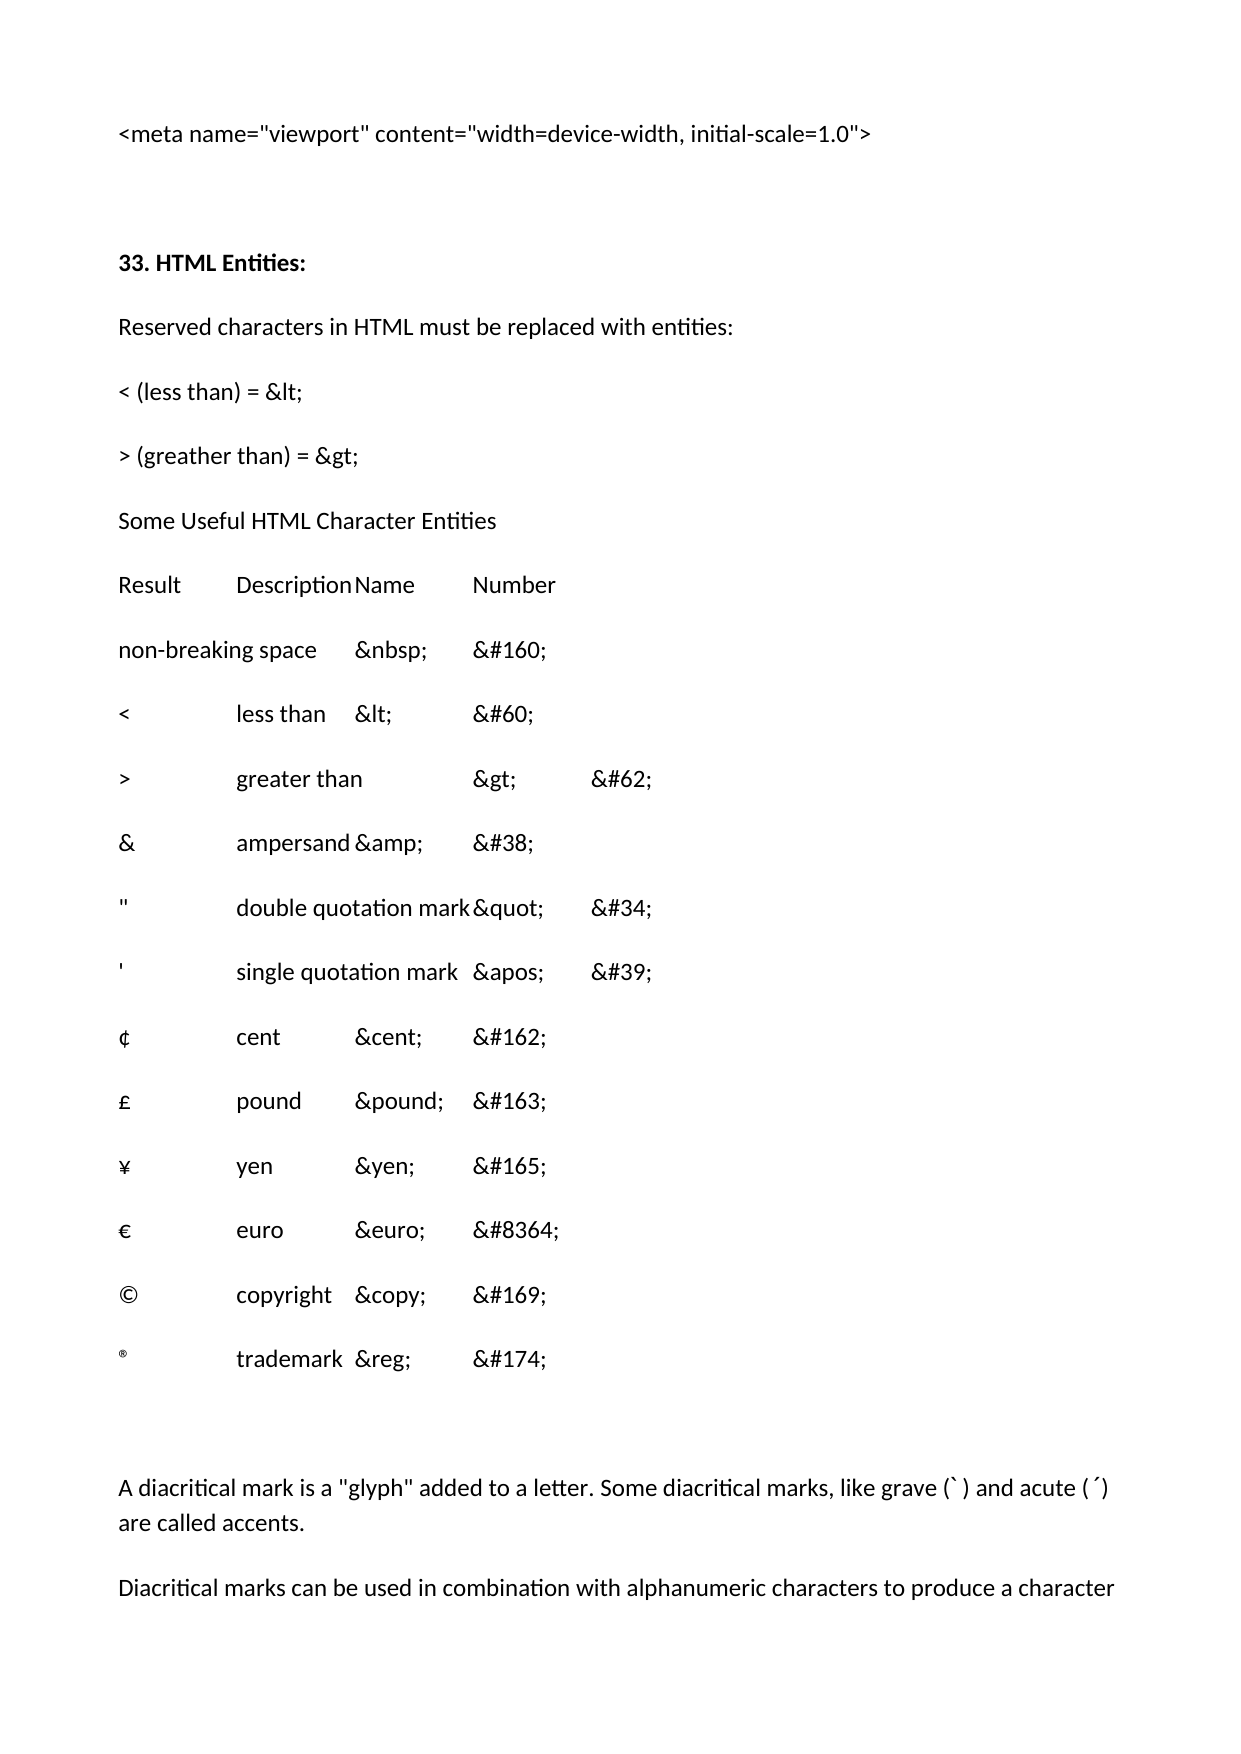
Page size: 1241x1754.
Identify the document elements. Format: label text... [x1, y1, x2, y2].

text < less than &lt; &#60; [118, 698, 1122, 729]
text ¢ cent &cent; &#162; [118, 1021, 1122, 1051]
text ' single quotation mark &apos; &#39; [118, 956, 1122, 987]
text Diacritical marks can be used in combination with alphanumeric characters to produce a character [118, 1572, 1122, 1602]
text " double quotation mark &quot; &#34; [118, 892, 1122, 922]
text & ampersand &amp; &#38; [118, 827, 1122, 858]
text € euro &euro; &#8364; [118, 1214, 1122, 1245]
text Result Description Name Number [118, 569, 1122, 600]
text ® trademark &reg; &#174; [118, 1343, 1122, 1374]
text Reserved characters in HTML must be replaced with entities: [118, 312, 1122, 342]
text A diacritical mark is a "glyph" added to a letter. Some diacritical marks, like grave ( ̀) and acute ( ́) are called accents. [118, 1472, 1122, 1538]
text > greater than &gt; &#62; [118, 763, 1122, 793]
text ¥ yen &yen; &#165; [118, 1150, 1122, 1180]
text > (greather than) = &gt; [118, 441, 1122, 471]
text 33. HTML Entities: [118, 247, 1122, 278]
text Some Useful HTML Character Entities [118, 505, 1122, 536]
text £ pound &pound; &#163; [118, 1085, 1122, 1116]
text © copyright &copy; &#169; [118, 1279, 1122, 1309]
text non-breaking space &nbsp; &#160; [118, 634, 1122, 664]
text <meta name="viewport" content="width=device-width, initial-scale=1.0"> [118, 118, 1122, 149]
text < (less than) = &lt; [118, 376, 1122, 407]
